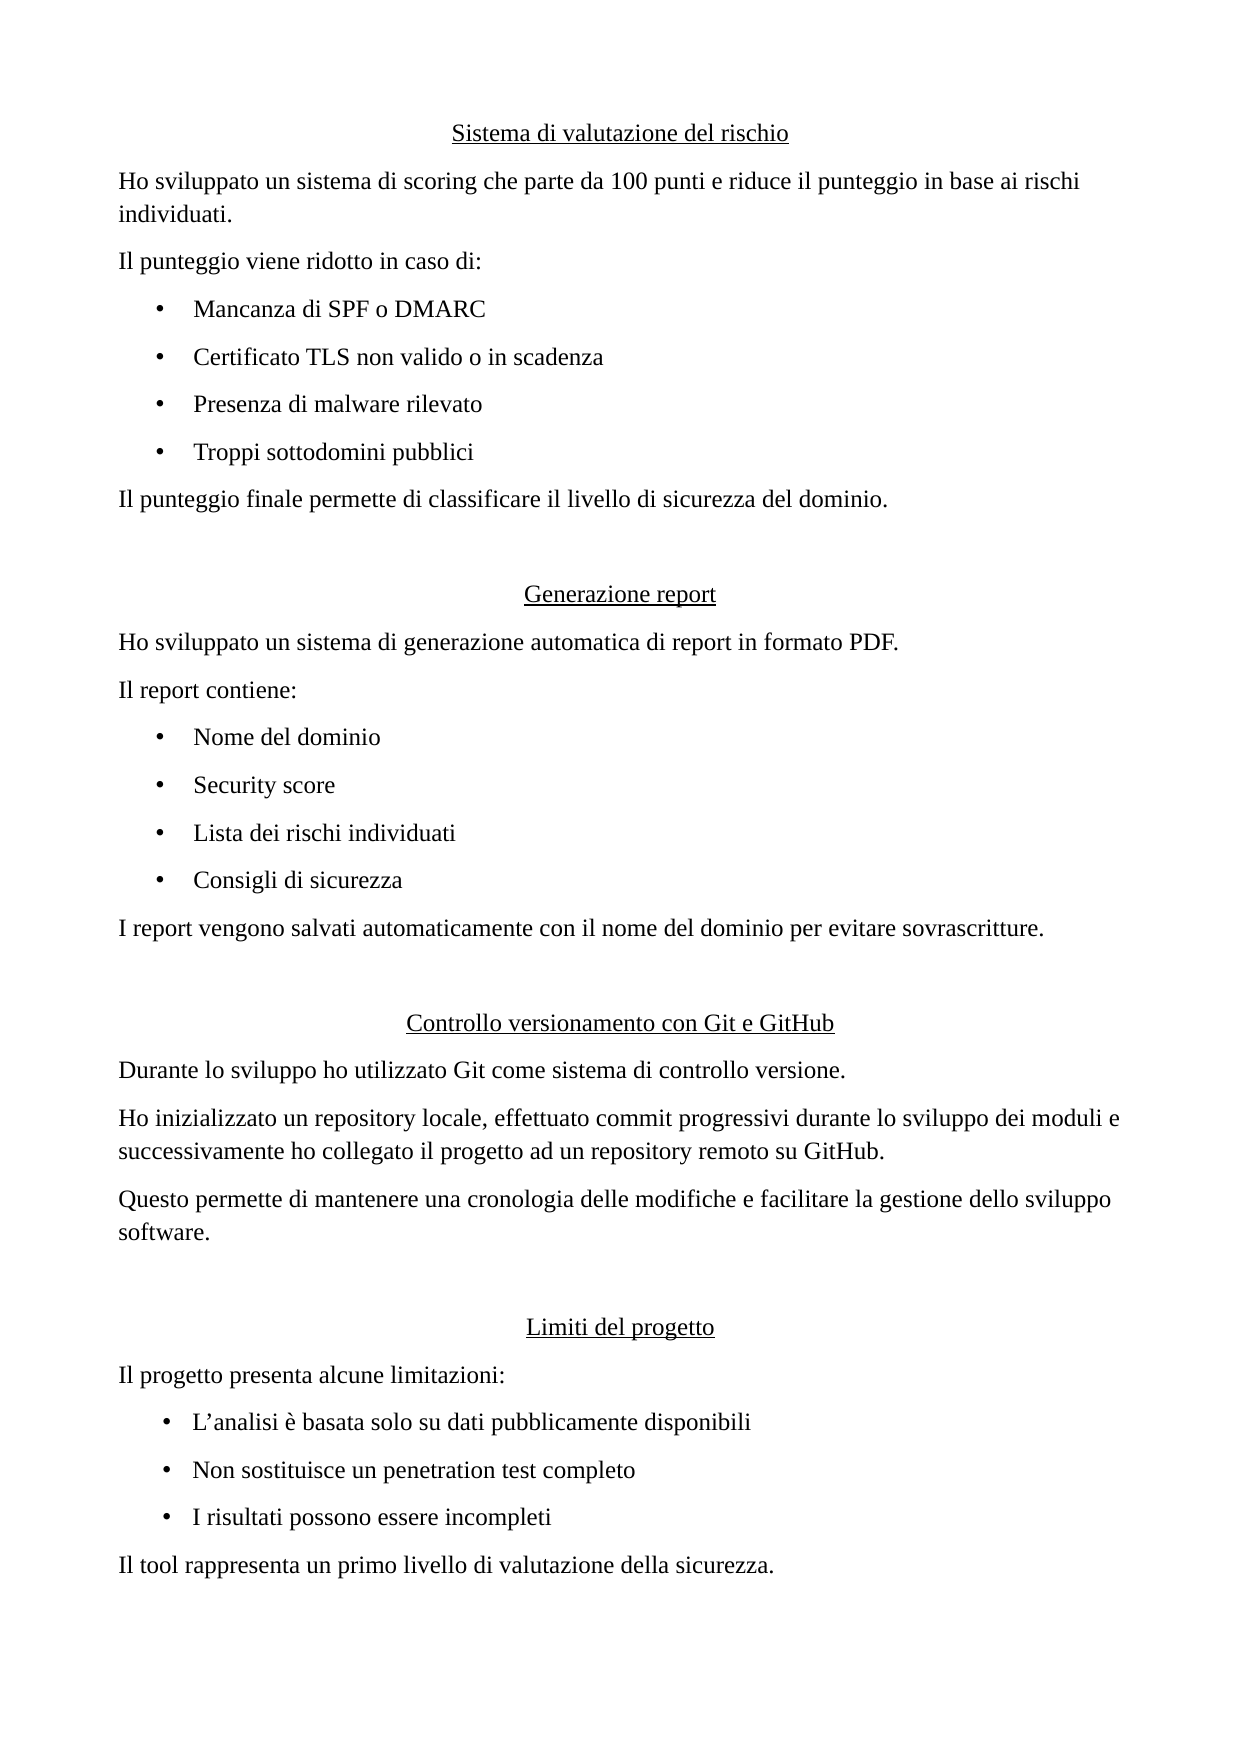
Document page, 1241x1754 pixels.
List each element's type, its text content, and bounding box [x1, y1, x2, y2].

list Nome del dominio [156, 722, 1122, 751]
text Durante lo sviluppo ho utilizzato Git come sistema di controllo versione. [118, 1056, 1122, 1084]
list Non sostituisce un penetration test completo [162, 1455, 1122, 1484]
text Generazione report [118, 579, 1122, 608]
text Il tool rappresenta un primo livello di valutazione della sicurezza. [118, 1550, 1122, 1579]
text Questo permette di mantenere una cronologia delle modifiche e facilitare la gestione dello sviluppo software. [118, 1184, 1122, 1246]
list Consigli di sicurezza [156, 865, 1122, 894]
list Mancanza di SPF o DMARC [156, 294, 1122, 323]
text Ho inizializzato un repository locale, effettuato commit progressivi durante lo sviluppo dei moduli e successivamente ho collegato il progetto ad un repository remoto su GitHub. [118, 1103, 1122, 1165]
text Ho sviluppato un sistema di scoring che parte da 100 punti e riduce il punteggio in base ai rischi individuati. [118, 166, 1122, 227]
list Lista dei rischi individuati [156, 818, 1122, 846]
list L’analisi è basata solo su dati pubblicamente disponibili [162, 1407, 1122, 1436]
text Ho sviluppato un sistema di generazione automatica di report in formato PDF. [118, 627, 1122, 656]
list I risultati possono essere incompleti [162, 1502, 1122, 1531]
text Il report contiene: [118, 675, 1122, 703]
text Limiti del progetto [118, 1312, 1122, 1341]
text Sistema di valutazione del rischio [118, 118, 1122, 147]
text Il punteggio viene ridotto in caso di: [118, 246, 1122, 275]
list Certificato TLS non valido o in scadenza [156, 342, 1122, 370]
text Il punteggio finale permette di classificare il livello di sicurezza del dominio. [118, 484, 1122, 513]
text Controllo versionamento con Git e GitHub [118, 1008, 1122, 1037]
list Security score [156, 770, 1122, 799]
list Troppi sottodomini pubblici [156, 437, 1122, 466]
text I report vengono salvati automaticamente con il nome del dominio per evitare sovrascritture. [118, 913, 1122, 942]
text Il progetto presenta alcune limitazioni: [118, 1360, 1122, 1388]
list Presenza di malware rilevato [156, 389, 1122, 418]
